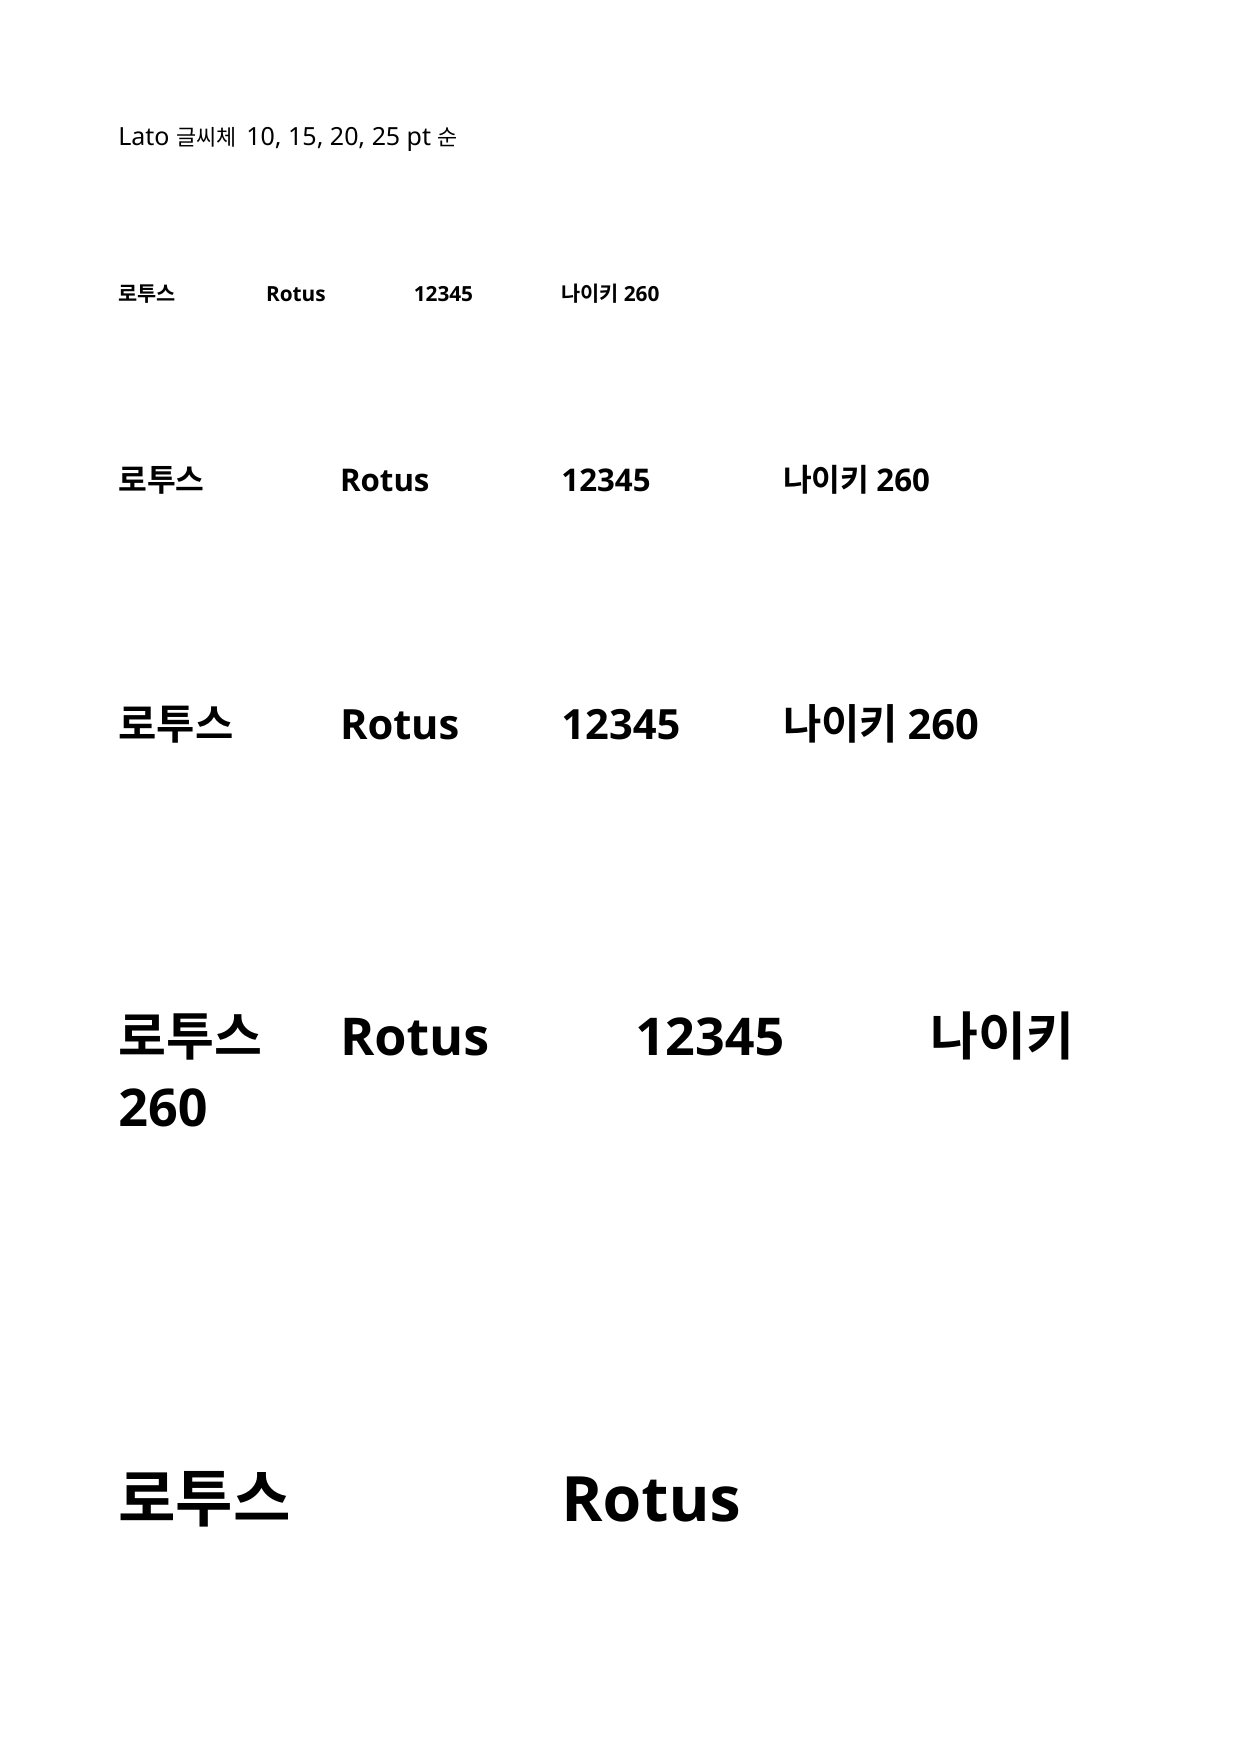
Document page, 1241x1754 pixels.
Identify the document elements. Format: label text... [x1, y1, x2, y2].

text 로투스 Rotus [118, 1448, 1122, 1539]
text 로투스 Rotus 12345 나이키 260 [118, 277, 1122, 307]
text Lato 글씨체 10, 15, 20, 25 pt 순 [118, 118, 1122, 152]
text 로투스 Rotus 12345 나이키 260 [118, 455, 1122, 501]
text 로투스 Rotus 12345 나이키 260 [118, 995, 1122, 1142]
text 로투스 Rotus 12345 나이키 260 [118, 691, 1122, 751]
